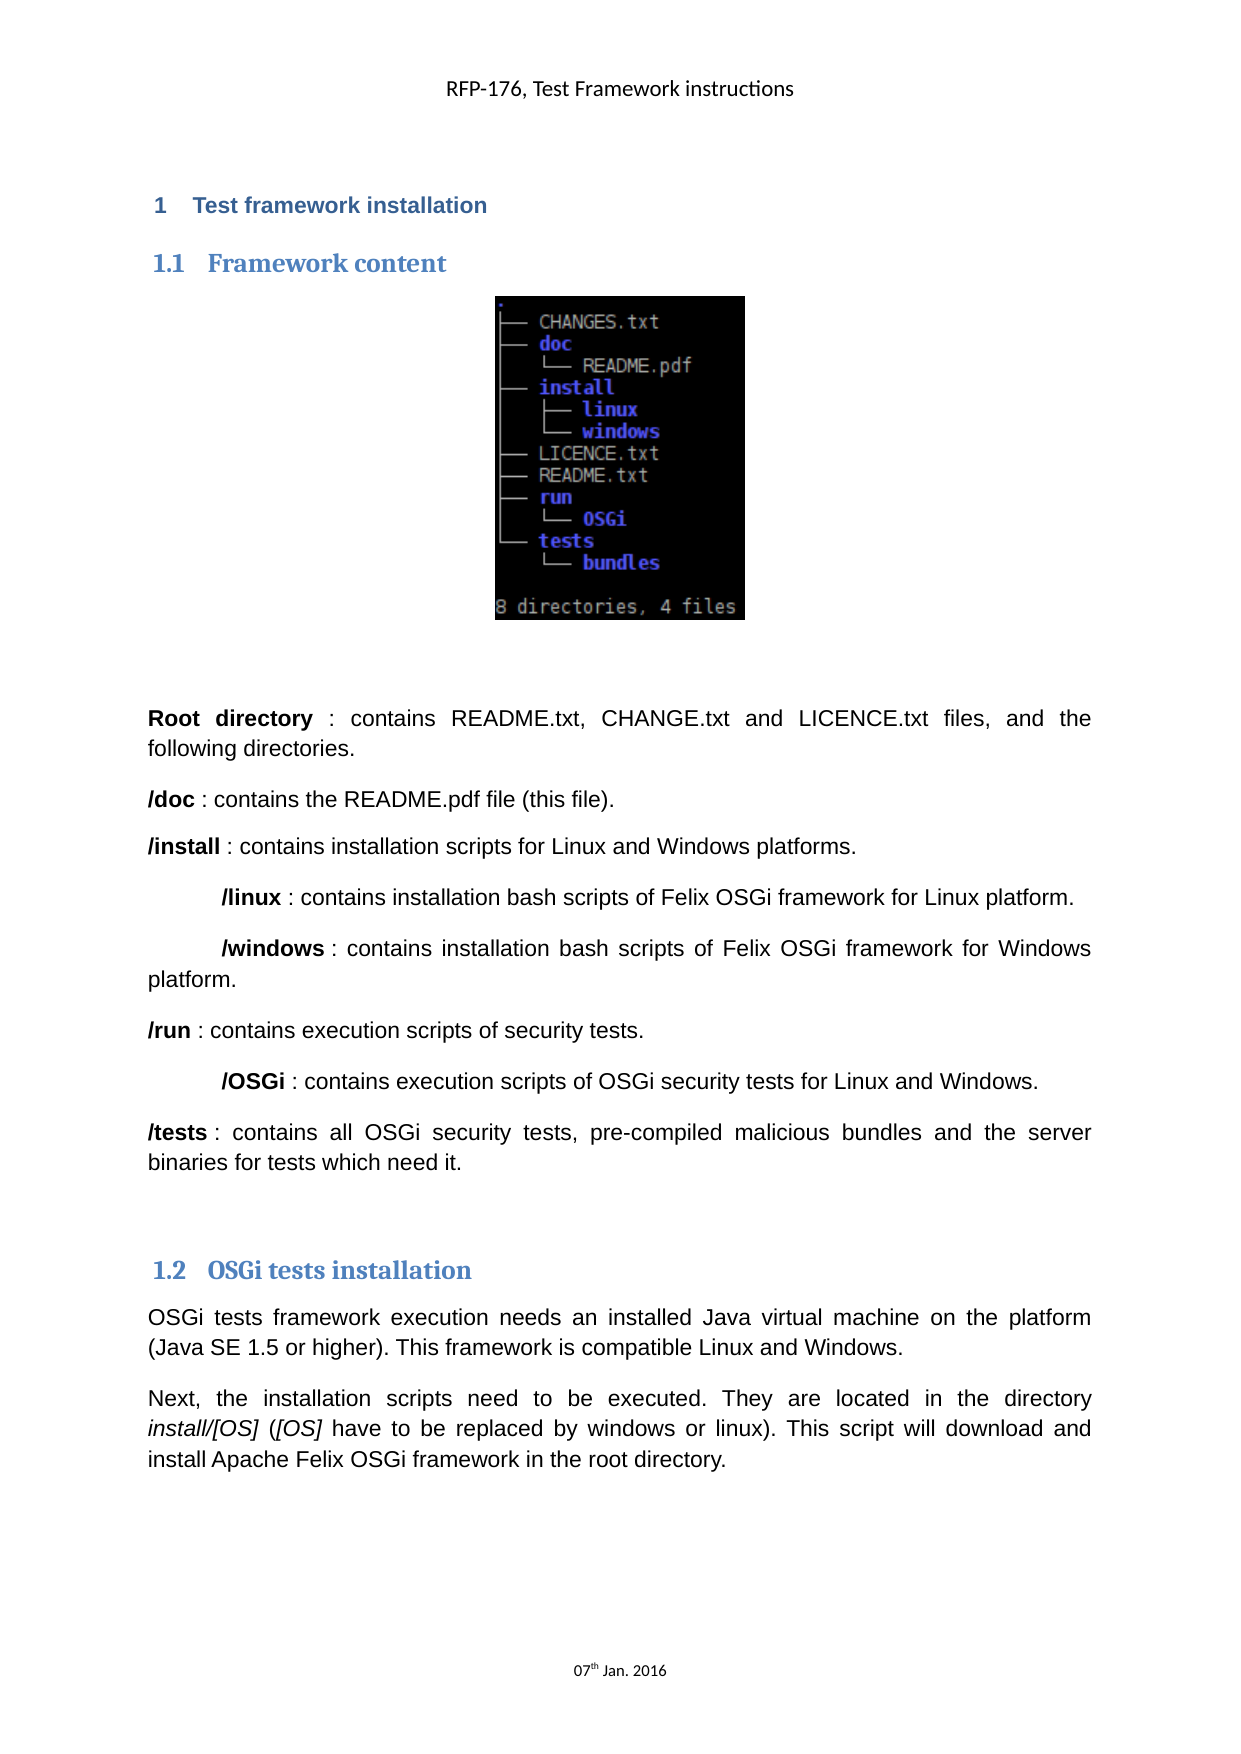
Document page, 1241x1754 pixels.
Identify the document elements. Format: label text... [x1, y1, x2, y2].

picture [495, 296, 745, 620]
text /run : contains execution scripts of security tests. [148, 1017, 1093, 1043]
text /OSGi : contains execution scripts of OSGi security tests for Linux and Windows. [148, 1068, 1093, 1094]
text /linux : contains installation bash scripts of Felix OSGi framework for Linux platform. [148, 884, 1093, 911]
subtitle Test framework installation [148, 192, 1093, 218]
subtitle Framework content [148, 248, 1093, 279]
text Next, the installation scripts need to be executed. They are located in the directory install/[OS] ([OS] have to be replaced by windows or linux). This script will download and install Apache Felix OSGi framework in the root directory. [148, 1385, 1093, 1472]
subtitle OSGi tests installation [148, 1255, 1093, 1286]
text /tests : contains all OSGi security tests, pre-compiled malicious bundles and the server binaries for tests which need it. [148, 1119, 1093, 1175]
text /install : contains installation scripts for Linux and Windows platforms. [148, 833, 1093, 860]
text Root directory : contains README.txt, CHANGE.txt and LICENCE.txt files, and the following directories. [148, 705, 1093, 761]
text OSGi tests framework execution needs an installed Java virtual machine on the platform (Java SE 1.5 or higher). This framework is compatible Linux and Windows. [148, 1304, 1093, 1360]
text /doc : contains the README.pdf file (this file). [148, 786, 1093, 812]
text /windows : contains installation bash scripts of Felix OSGi framework for Windows platform. [148, 935, 1093, 992]
